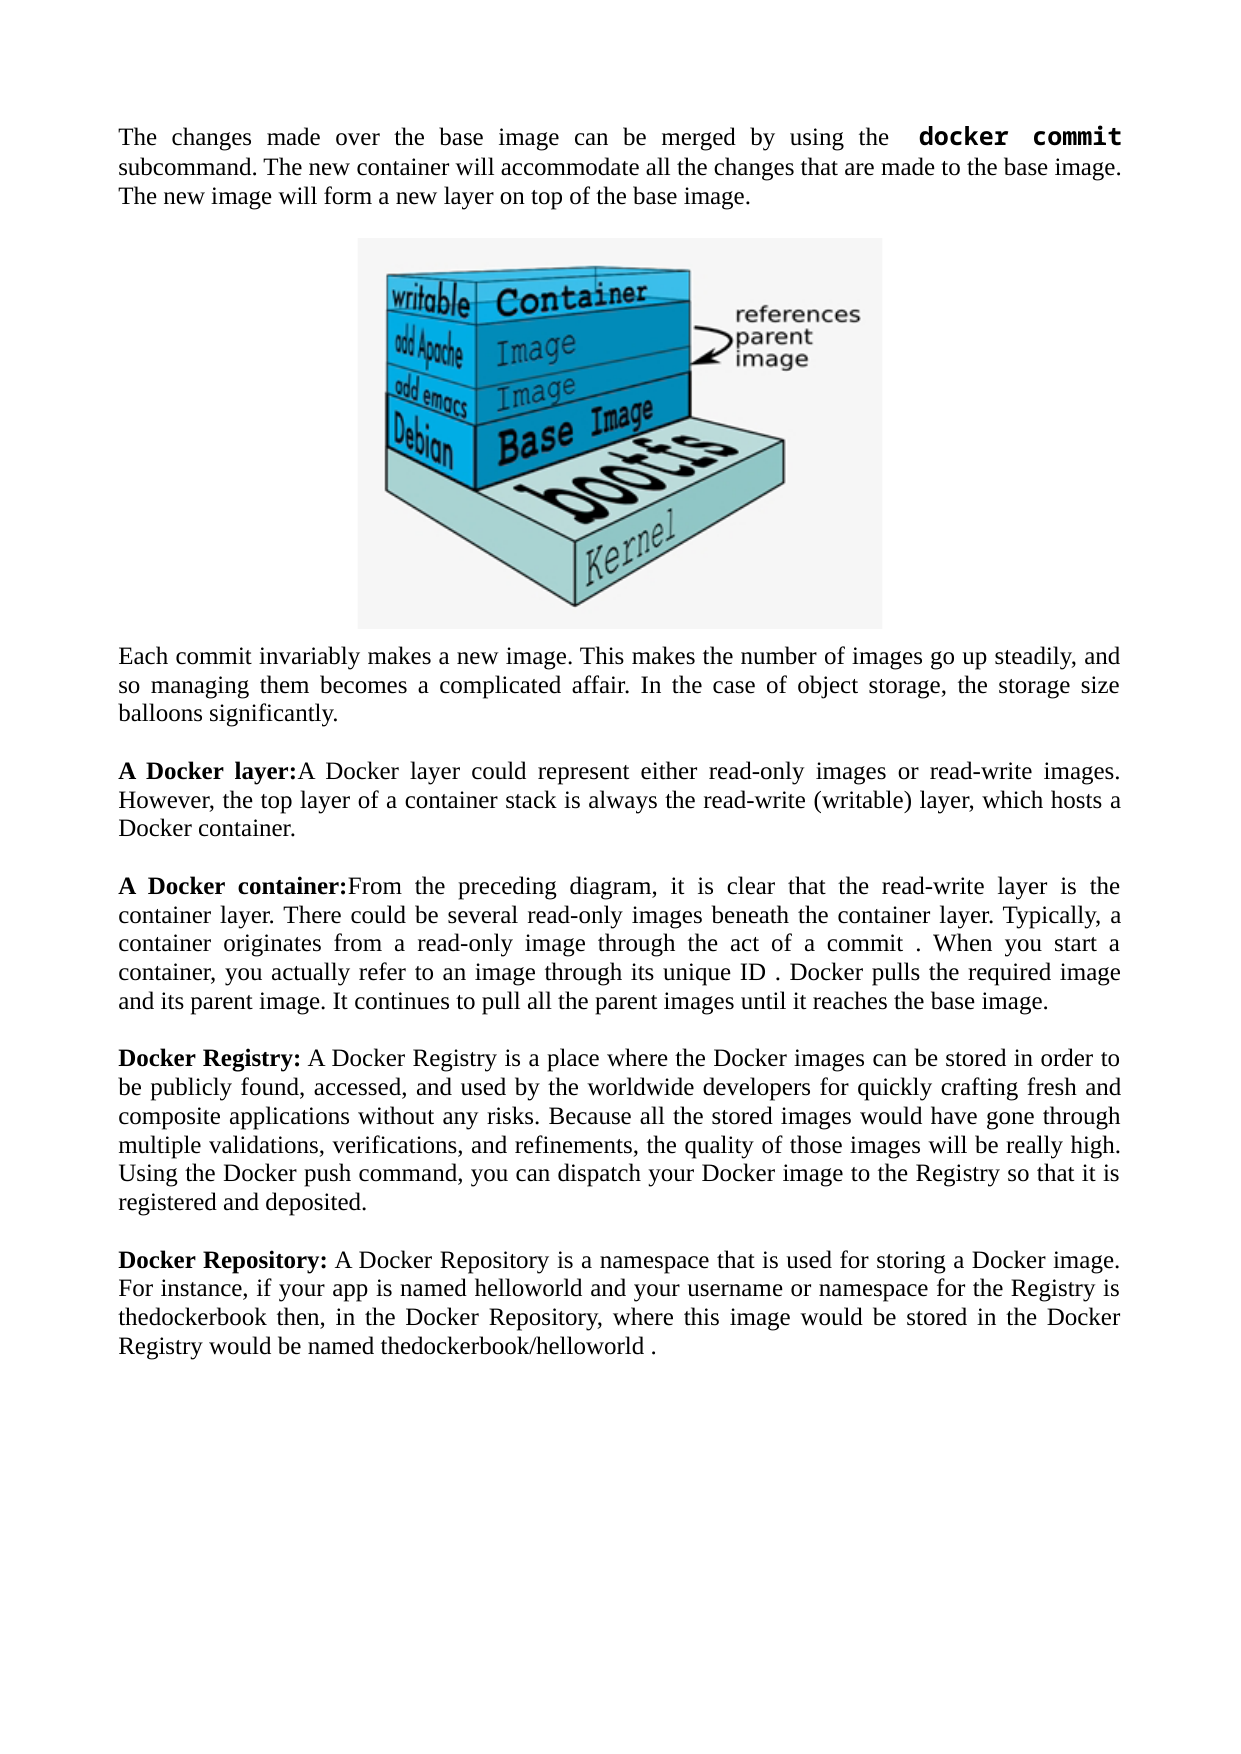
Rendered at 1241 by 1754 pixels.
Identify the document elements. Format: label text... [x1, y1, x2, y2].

text A Docker container:From the preceding diagram, it is clear that the read-write layer is the container layer. There could be several read-only images beneath the container layer. Typically, a container originates from a read-only image through the act of a commit . When you start a container, you actually refer to an image through its unique ID . Docker pulls the required image and its parent image. It continues to pull all the parent images until it reaches the base image. [118, 871, 1122, 1015]
text The changes made over the base image can be merged by using the docker commit subcommand. The new container will accommodate all the changes that are made to the base image. The new image will form a new layer on top of the base image. [118, 118, 1122, 210]
picture [357, 238, 883, 629]
text Docker Repository: A Docker Repository is a namespace that is used for storing a Docker image. For instance, if your app is named helloworld and your username or namespace for the Registry is thedockerbook then, in the Docker Repository, where this image would be stored in the Docker Registry would be named thedockerbook/helloworld . [118, 1245, 1122, 1360]
text A Docker layer:A Docker layer could represent either read-only images or read-write images. However, the top layer of a container stack is always the read-write (writable) layer, which hosts a Docker container. [118, 756, 1122, 842]
text Docker Registry: A Docker Registry is a place where the Docker images can be stored in order to be publicly found, accessed, and used by the worldwide developers for quickly crafting fresh and composite applications without any risks. Because all the stored images would have gone through multiple validations, verifications, and refinements, the quality of those images will be really high. Using the Docker push command, you can dispatch your Docker image to the Registry so that it is registered and deposited. [118, 1043, 1122, 1216]
text Each commit invariably makes a new image. This makes the number of images go up steadily, and so managing them becomes a complicated affair. In the case of object storage, the storage size balloons significantly. [118, 641, 1122, 727]
